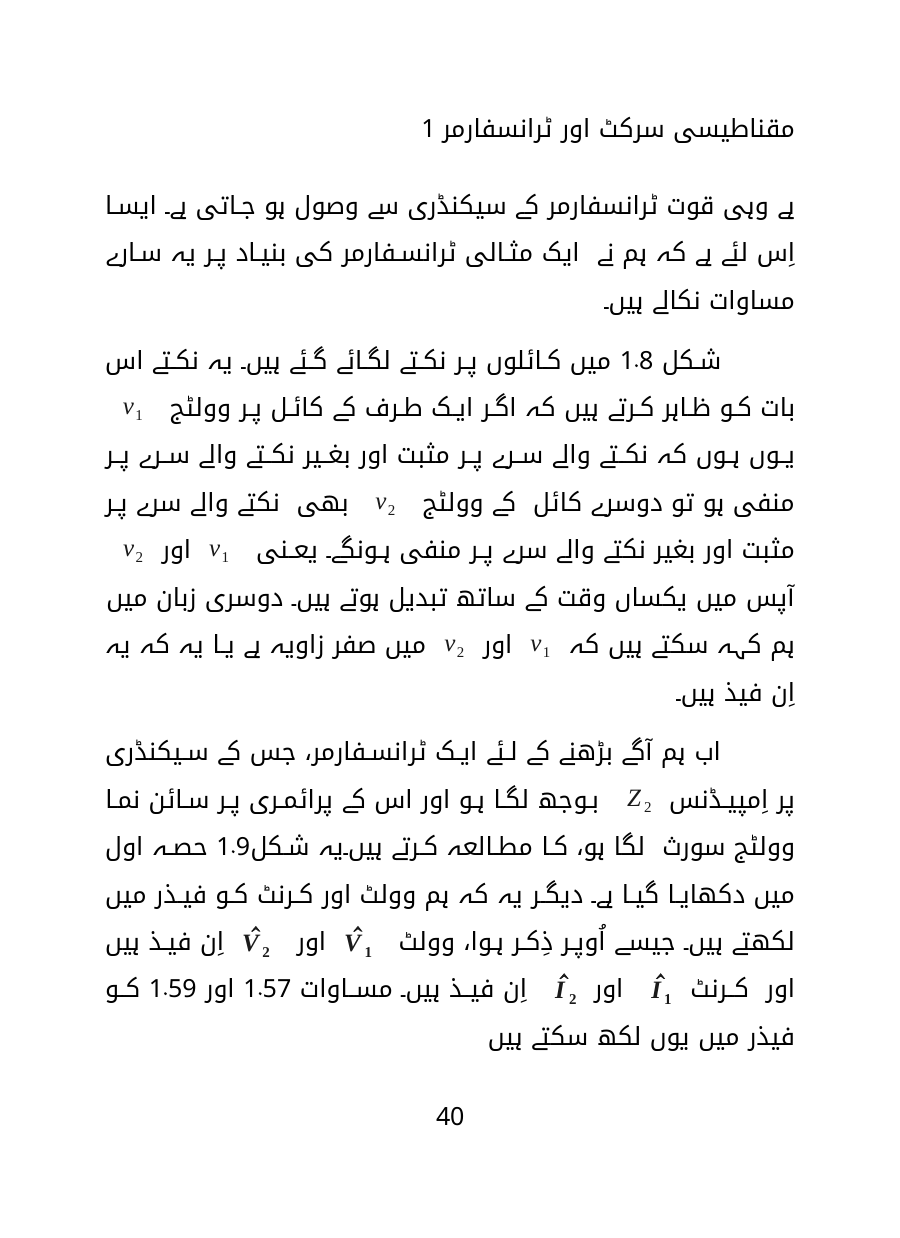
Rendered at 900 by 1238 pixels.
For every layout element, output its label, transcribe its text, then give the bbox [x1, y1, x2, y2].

text اب ہم آگے بڑھنے کے لئے ایک ٹرانسفارمر، جس کے سیکنڈری پر اِمپیڈنس بوجھ لگا ہو اور اس کے پرائمری پر سائن نما وولٹج سورث لگا ہو، کا مطالعہ کرتے ہیں۔یہ شکل1.9 حصہ اول میں دکھایا گیا ہے۔ دیگر یہ کہ ہم وولٹ اور کرنٹ کو فیذر میں لکھتے ہیں۔ جیسے اُوپر ذِکر ہوا، وولٹ اور اِن فیذ ہیں اور کرنٹ اور اِن فیذ ہیں۔ مساوات 1.57 اور 1.59 کو فیذر میں یوں لکھ سکتے ہیں [105, 729, 795, 1061]
text یعنی کسی لمحہ پر جو قوت ٹرانسفارمر کے پرائمری پر دی جاتی ہے وہی قوت ٹرانسفارمر کے سیکنڈری سے وصول ہو جاتی ہے۔ ایسا اِس لئے ہے کہ ہم نے ایک مثالی ٹرانسفارمر کی بنیاد پر یہ سارے مساوات نکالے ہیں۔ [105, 182, 795, 324]
text شکل 1.8 میں کائلوں پر نکتے لگائے گئے ہیں۔ یہ نکتے اس بات کو ظاہر کرتے ہیں کہ اگر ایک طرف کے کائل پر وولٹج یوں ہوں کہ نکتے والے سرے پر مثبت اور بغیر نکتے والے سرے پر منفی ہو تو دوسرے کائل کے وولٹج بھی نکتے والے سرے پر مثبت اور بغیر نکتے والے سرے پر منفی ہونگے۔ یعنی اورآپس میں یکساں وقت کے ساتھ تبدیل ہوتے ہیں۔ دوسری زبان میں ہم کہہ سکتے ہیں کہاورمیں صفر زاویہ ہے یا یہ کہ یہ اِن فیذ ہیں۔ [105, 337, 795, 716]
